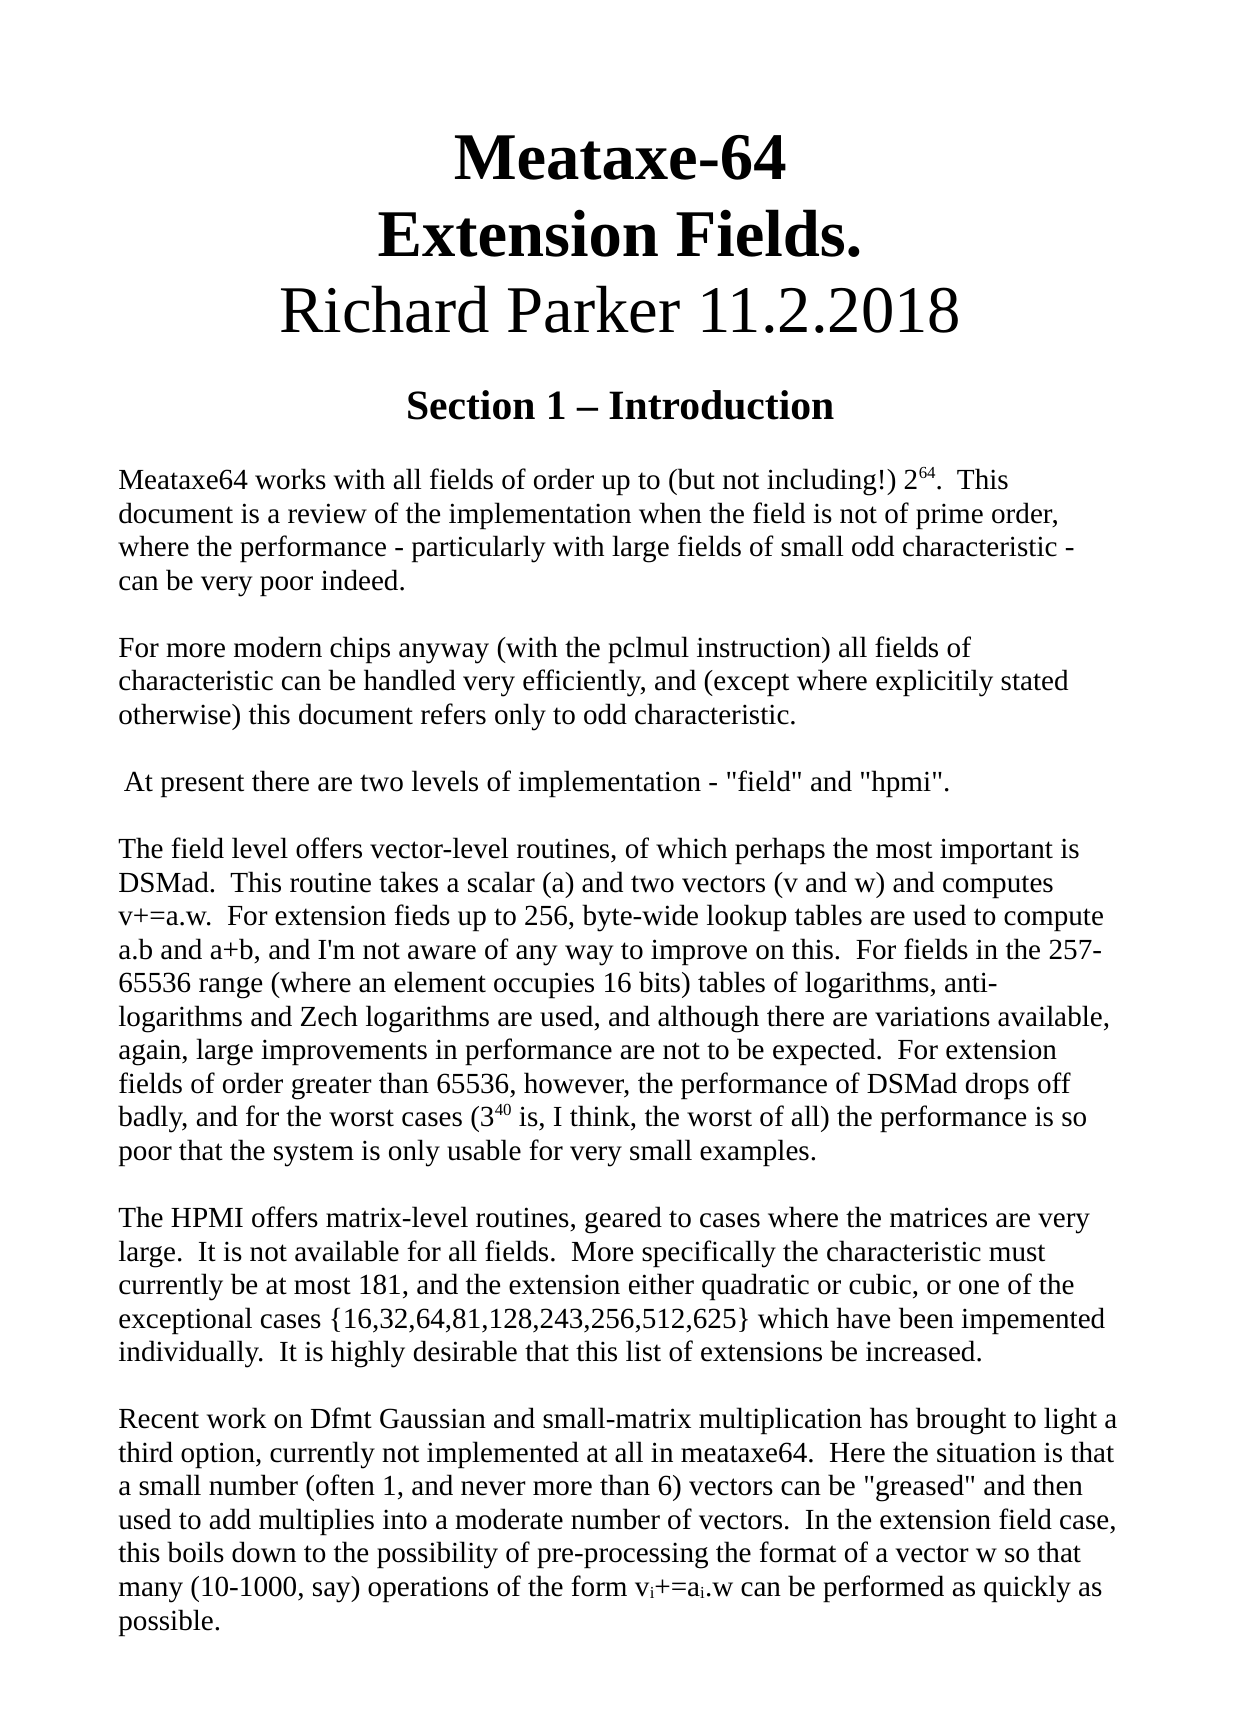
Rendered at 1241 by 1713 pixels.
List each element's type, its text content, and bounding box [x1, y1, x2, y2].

text Section 1 – Introduction [118, 381, 1122, 429]
text At present there are two levels of implementation - "field" and "hpmi". [118, 764, 1122, 798]
text The HPMI offers matrix-level routines, geared to cases where the matrices are very large. It is not available for all fields. More specifically the characteristic must currently be at most 181, and the extension either quadratic or cubic, or one of the exceptional cases {16,32,64,81,128,243,256,512,625} which have been impemented individually. It is highly desirable that this list of extensions be increased. [118, 1200, 1122, 1368]
text Meataxe-64 [118, 117, 1122, 194]
text Meataxe64 works with all fields of order up to (but not including!) 264. This document is a review of the implementation when the field is not of prime order, where the performance - particularly with large fields of small odd characteristic - can be very poor indeed. [118, 462, 1122, 596]
text Recent work on Dfmt Gaussian and small-matrix multiplication has brought to light a third option, currently not implemented at all in meataxe64. Here the situation is that a small number (often 1, and never more than 6) vectors can be "greased" and then used to add multiplies into a moderate number of vectors. In the extension field case, this boils down to the possibility of pre-processing the format of a vector w so that many (10-1000, say) operations of the form vi+=ai.w can be performed as quickly as possible. [118, 1401, 1122, 1636]
text The field level offers vector-level routines, of which perhaps the most important is DSMad. This routine takes a scalar (a) and two vectors (v and w) and computes v+=a.w. For extension fieds up to 256, byte-wide lookup tables are used to compute a.b and a+b, and I'm not aware of any way to improve on this. For fields in the 257-65536 range (where an element occupies 16 bits) tables of logarithms, anti-logarithms and Zech logarithms are used, and although there are variations available, again, large improvements in performance are not to be expected. For extension fields of order greater than 65536, however, the performance of DSMad drops off badly, and for the worst cases (340 is, I think, the worst of all) the performance is so poor that the system is only usable for very small examples. [118, 831, 1122, 1167]
text Extension Fields. [118, 194, 1122, 271]
text Richard Parker 11.2.2018 [118, 271, 1122, 347]
text For more modern chips anyway (with the pclmul instruction) all fields of characteristic can be handled very efficiently, and (except where explicitily stated otherwise) this document refers only to odd characteristic. [118, 630, 1122, 731]
